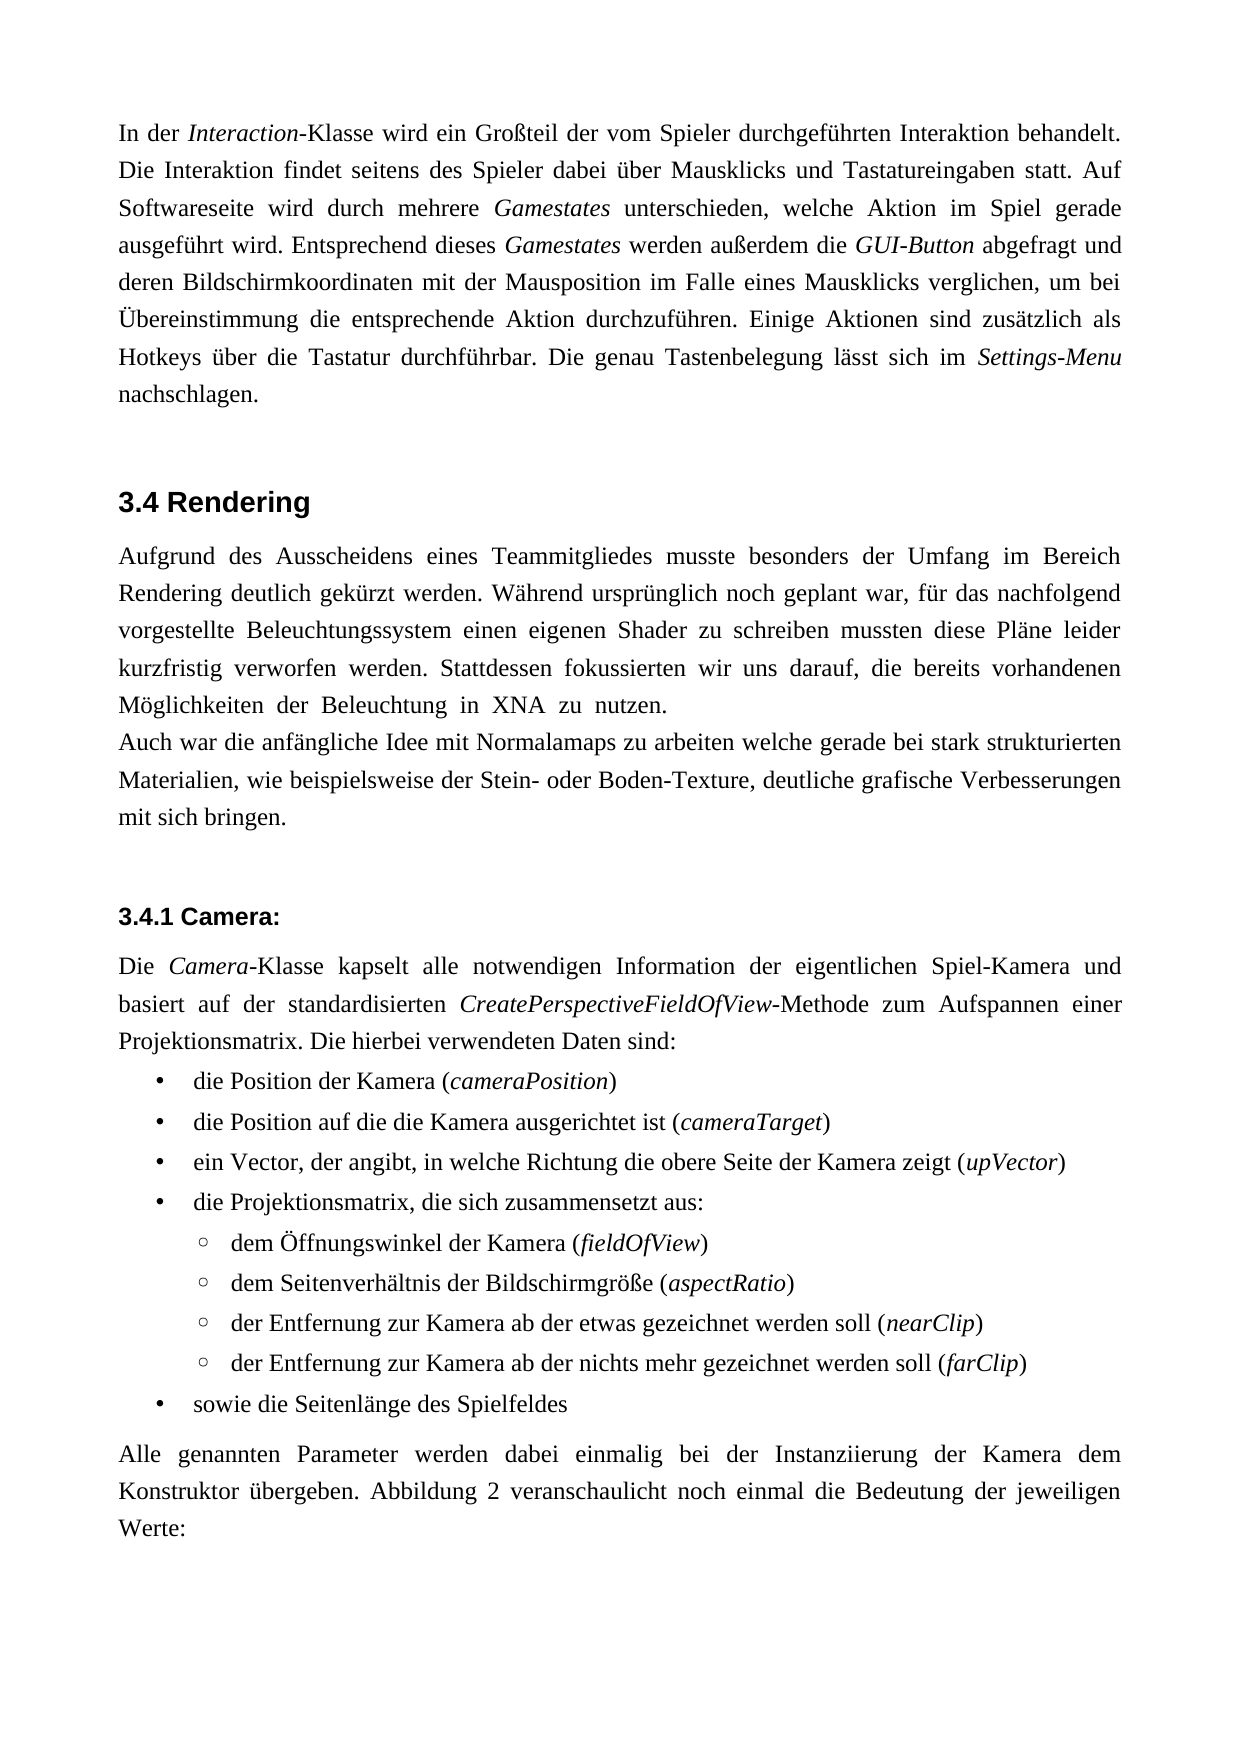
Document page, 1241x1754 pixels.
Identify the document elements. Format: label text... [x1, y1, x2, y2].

text 3.4 Rendering [118, 485, 1122, 518]
list dem Öffnungswinkel der Kamera (fieldOfView) [193, 1228, 1122, 1256]
text 3.4.1 Camera: [118, 902, 1122, 930]
list sowie die Seitenlänge des Spielfeldes [156, 1389, 1122, 1418]
list der Entfernung zur Kamera ab der etwas gezeichnet werden soll (nearClip) [193, 1308, 1122, 1337]
list die Position der Kamera (cameraPosition) [156, 1066, 1122, 1095]
list die Projektionsmatrix, die sich zusammensetzt aus: [156, 1187, 1122, 1216]
list ein Vector, der angibt, in welche Richtung die obere Seite der Kamera zeigt (upVector) [156, 1147, 1122, 1176]
text Aufgrund des Ausscheidens eines Teammitgliedes musste besonders der Umfang im Bereich Rendering deutlich gekürzt werden. Während ursprünglich noch geplant war, für das nachfolgend vorgestellte Beleuchtungssystem einen eigenen Shader zu schreiben mussten diese Pläne leider kurzfristig verworfen werden. Stattdessen fokussierten wir uns darauf, die bereits vorhandenen Möglichkeiten der Beleuchtung in XNA zu nutzen. Auch war die anfängliche Idee mit Normalamaps zu arbeiten welche gerade bei stark strukturierten Materialien, wie beispielsweise der Stein- oder Boden-Texture, deutliche grafische Verbesserungen mit sich bringen. [118, 541, 1122, 831]
text Alle genannten Parameter werden dabei einmalig bei der Instanziierung der Kamera dem Konstruktor übergeben. Abbildung 2 veranschaulicht noch einmal die Bedeutung der jeweiligen Werte: [118, 1439, 1122, 1542]
list die Position auf die die Kamera ausgerichtet ist (cameraTarget) [156, 1107, 1122, 1135]
text Die Camera-Klasse kapselt alle notwendigen Information der eigentlichen Spiel-Kamera und basiert auf der standardisierten CreatePerspectiveFieldOfView-Methode zum Aufspannen einer Projektionsmatrix. Die hierbei verwendeten Daten sind: [118, 951, 1122, 1055]
list der Entfernung zur Kamera ab der nichts mehr gezeichnet werden soll (farClip) [193, 1348, 1122, 1377]
list dem Seitenverhältnis der Bildschirmgröße (aspectRatio) [193, 1268, 1122, 1297]
text In der Interaction-Klasse wird ein Großteil der vom Spieler durchgeführten Interaktion behandelt. Die Interaktion findet seitens des Spieler dabei über Mausklicks und Tastatureingaben statt. Auf Softwareseite wird durch mehrere Gamestates unterschieden, welche Aktion im Spiel gerade ausgeführt wird. Entsprechend dieses Gamestates werden außerdem die GUI-Button abgefragt und deren Bildschirmkoordinaten mit der Mausposition im Falle eines Mausklicks verglichen, um bei Übereinstimmung die entsprechende Aktion durchzuführen. Einige Aktionen sind zusätzlich als Hotkeys über die Tastatur durchführbar. Die genau Tastenbelegung lässt sich im Settings-Menu nachschlagen. [118, 118, 1122, 408]
